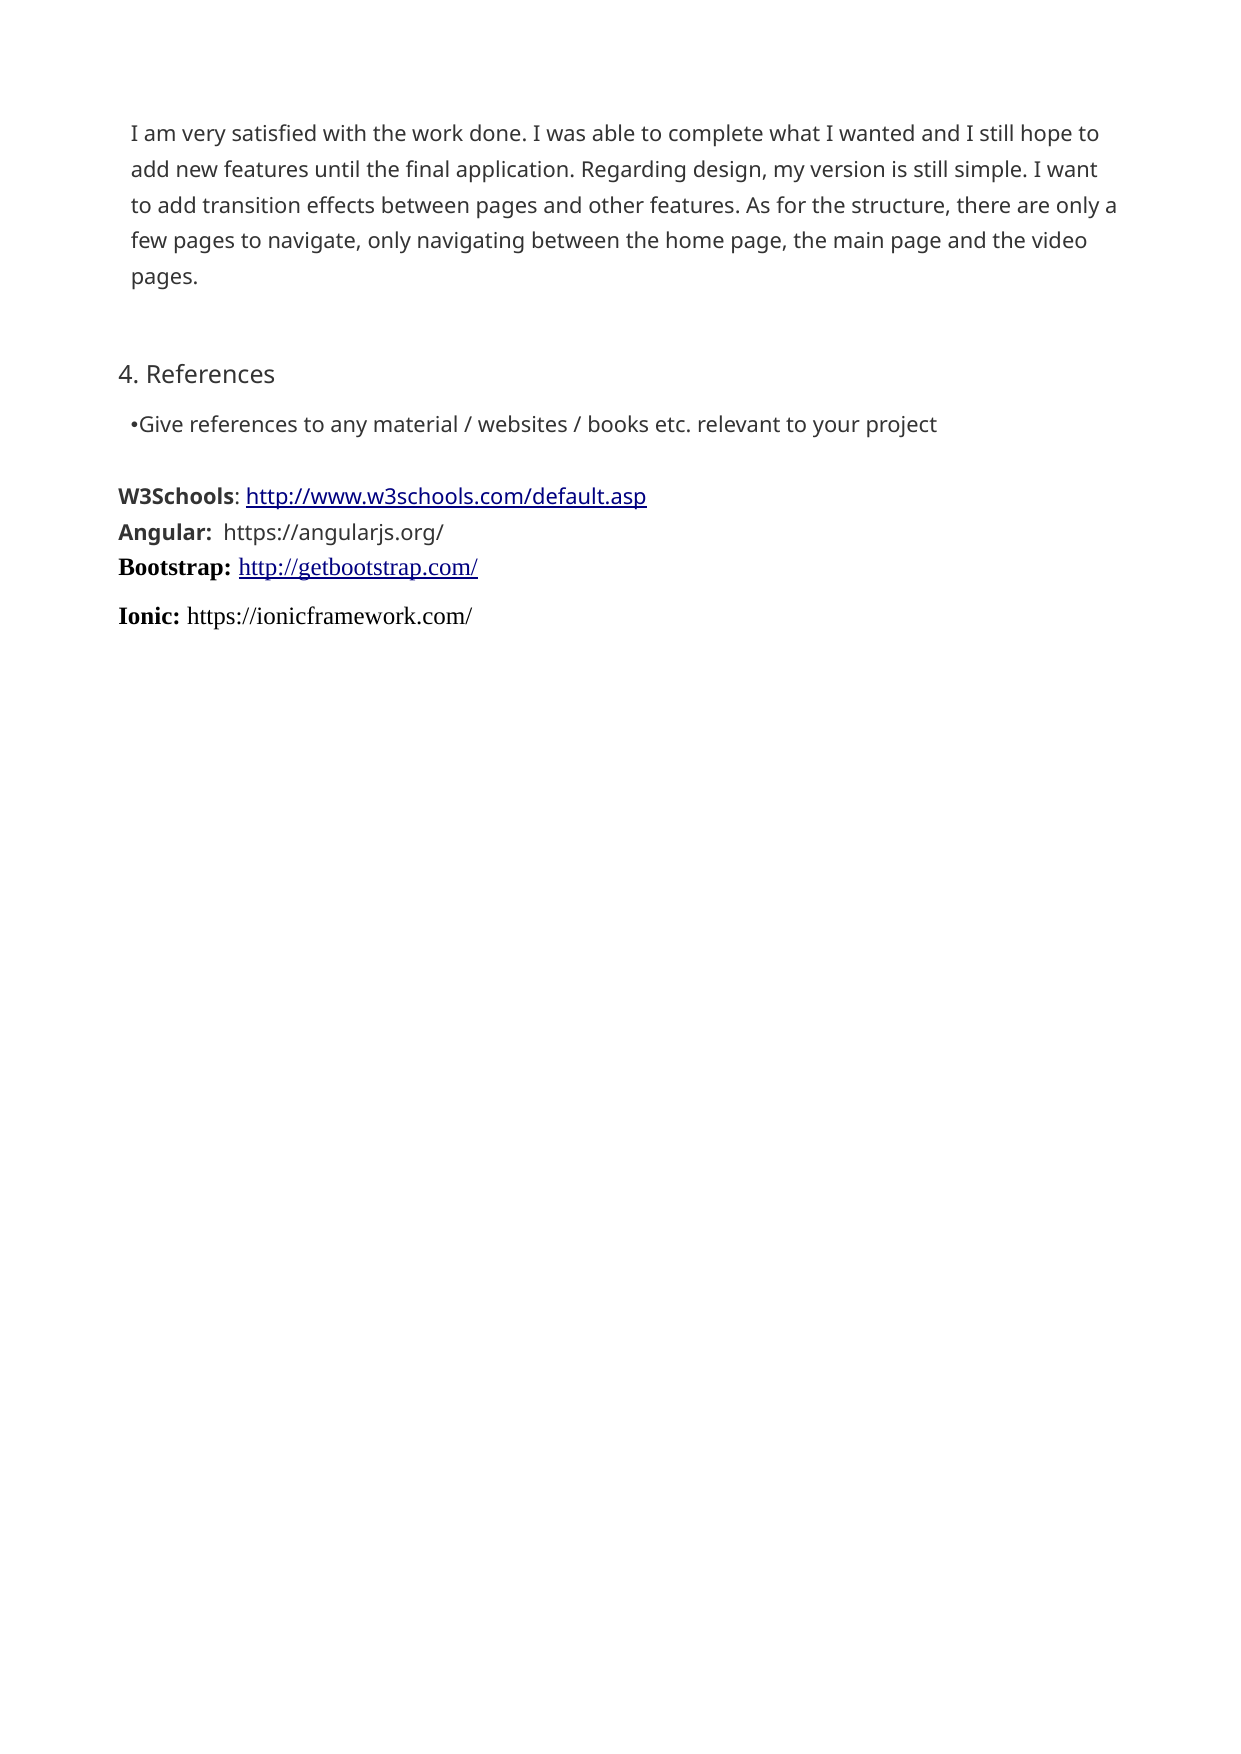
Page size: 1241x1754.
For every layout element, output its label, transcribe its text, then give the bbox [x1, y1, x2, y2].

text Ionic: https://ionicframework.com/ [118, 601, 1122, 630]
list Give references to any material / websites / books etc. relevant to your project [118, 409, 1122, 439]
text W3Schools: http://www.w3schools.com/default.asp [118, 481, 1122, 511]
list I am very satisfied with the work done. I was able to complete what I wanted and I still hope to add new features until the final application. Regarding design, my version is still simple. I want to add transition effects between pages and other features. As for the structure, there are only a few pages to navigate, only navigating between the home page, the main page and the video pages. [118, 118, 1122, 291]
text Bootstrap: http://getbootstrap.com/ [118, 552, 1122, 581]
text Angular: https://angularjs.org/ [118, 516, 1122, 546]
subtitle 4. References [118, 353, 1122, 391]
